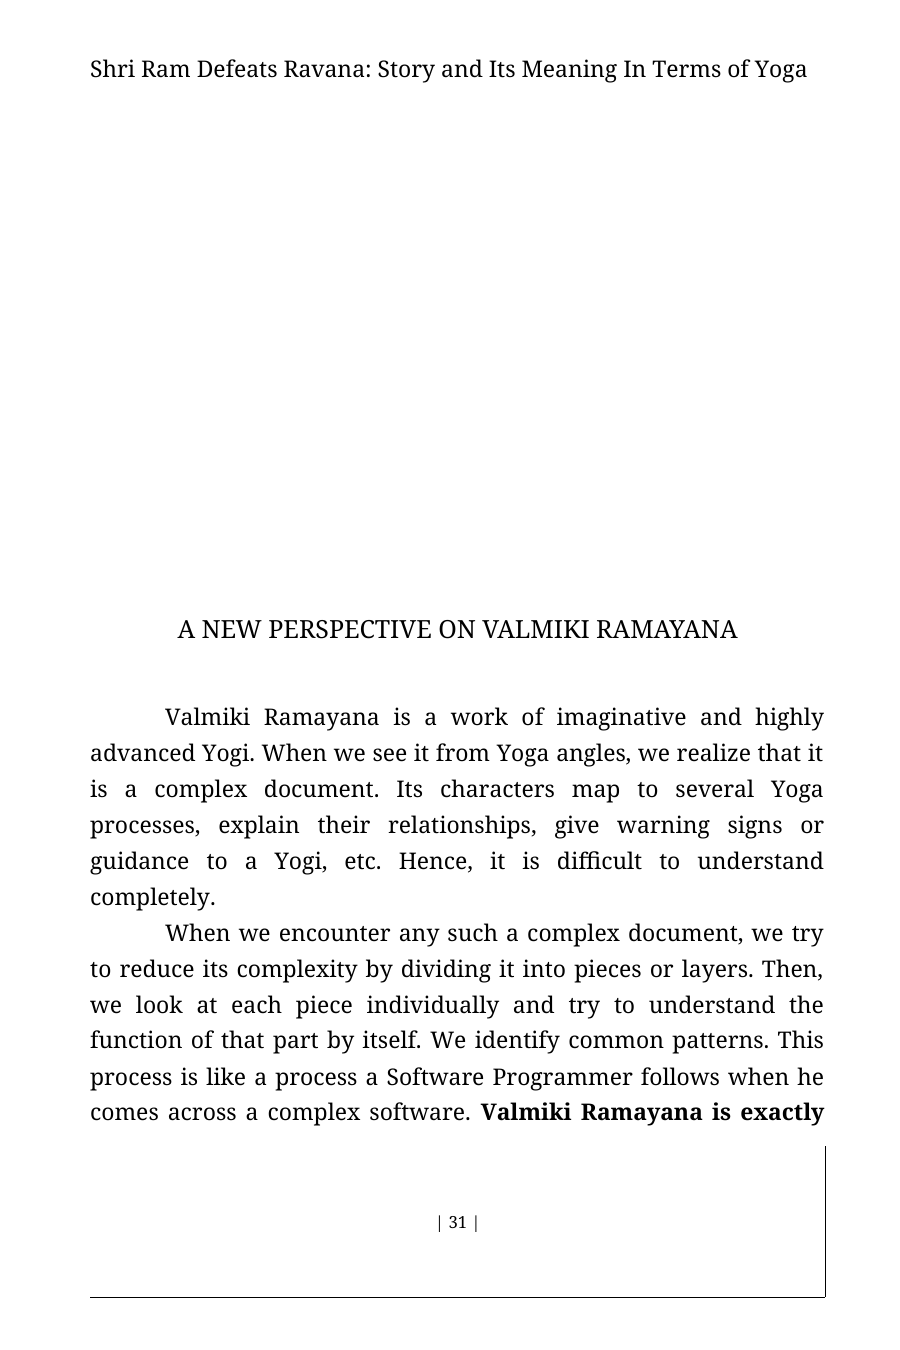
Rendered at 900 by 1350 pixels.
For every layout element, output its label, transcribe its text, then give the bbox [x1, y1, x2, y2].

text Valmiki Ramayana is a work of imaginative and highly advanced Yogi. When we see it from Yoga angles, we realize that it is a complex document. Its characters map to several Yoga processes, explain their relationships, give warning signs or guidance to a Yogi, etc. Hence, it is difficult to understand completely. [90, 701, 825, 912]
subtitle A New Perspective on Valmiki Ramayana [90, 612, 825, 646]
text When we encounter any such a complex document, we try to reduce its complexity by dividing it into pieces or layers. Then, we look at each piece individually and try to understand the function of that part by itself. We identify common patterns. This process is like a process a Software Programmer follows when he comes across a complex software. Valmiki Ramayana is exactly [90, 917, 825, 1128]
